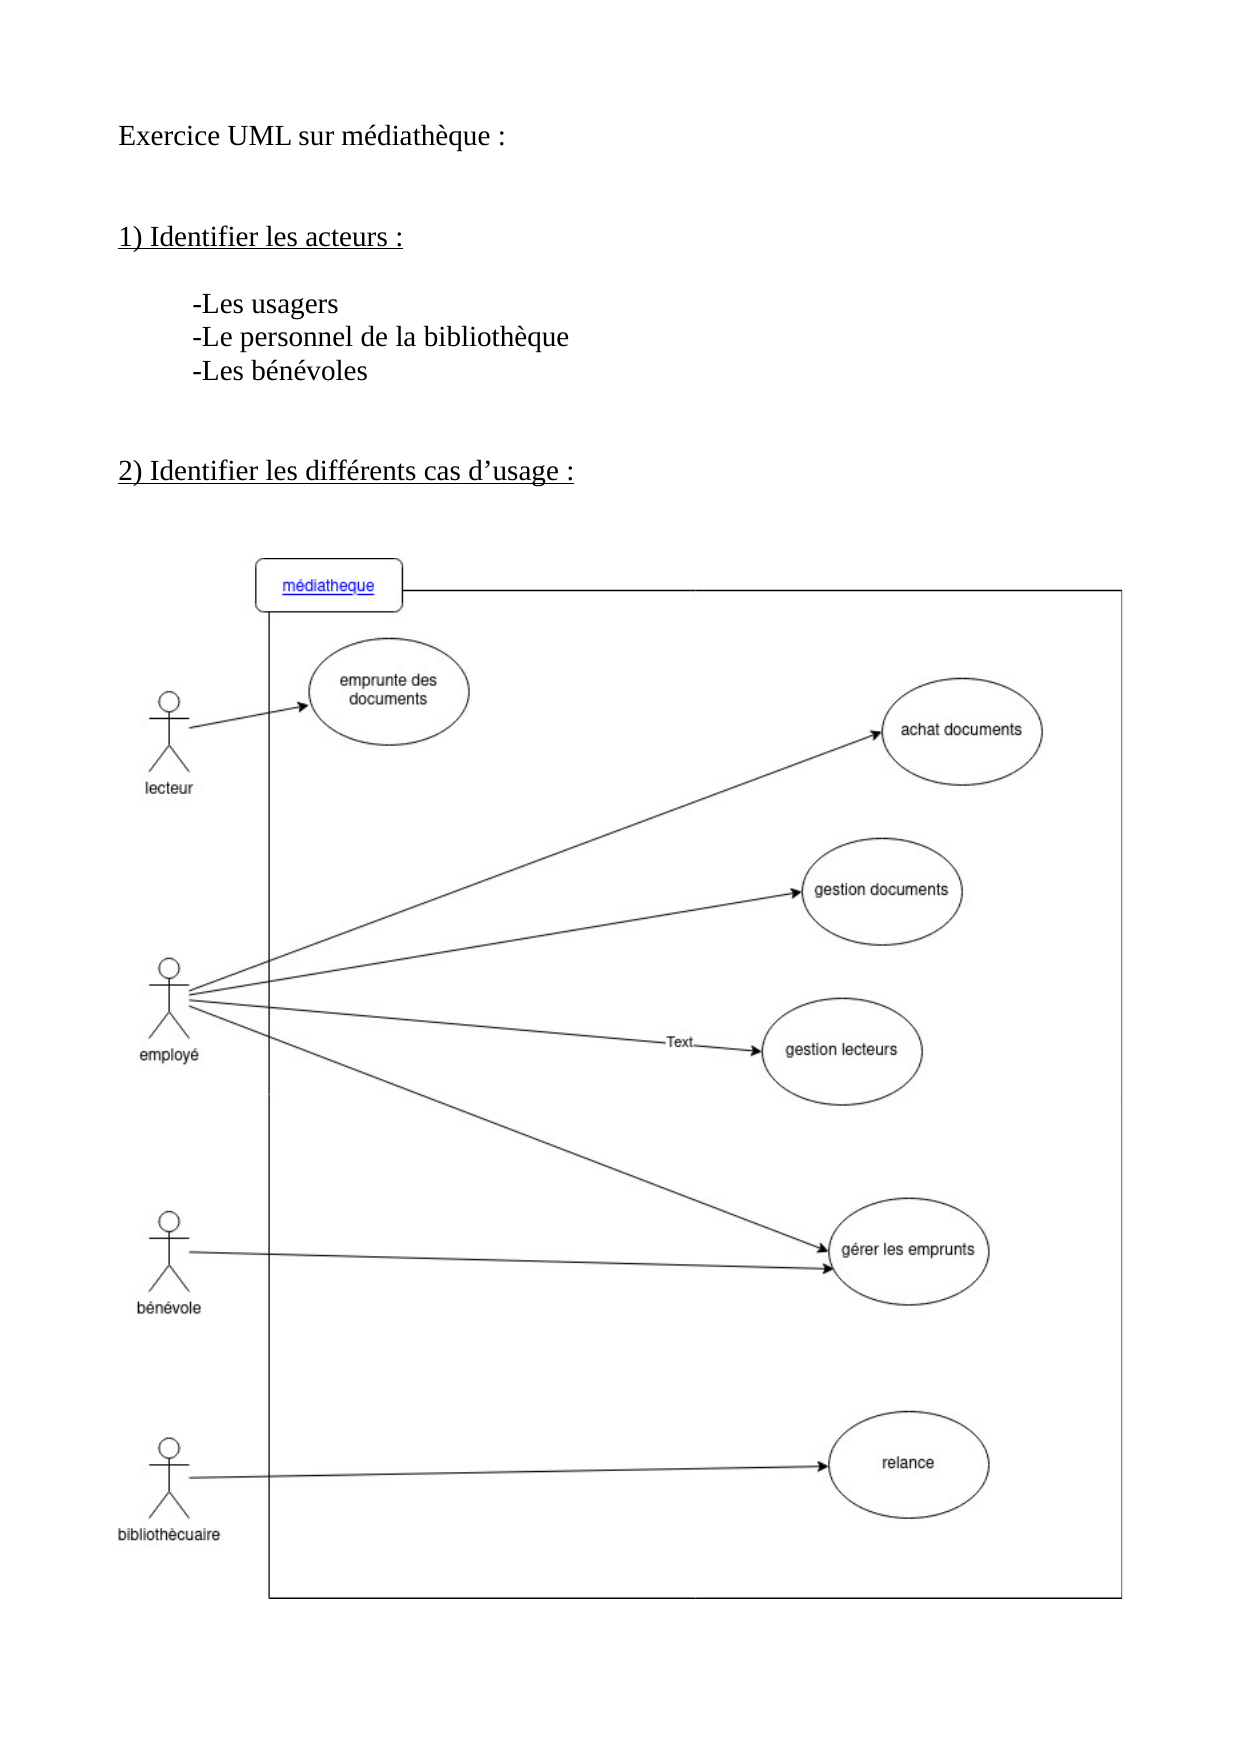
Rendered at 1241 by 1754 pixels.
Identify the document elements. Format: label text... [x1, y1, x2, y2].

text Exercice UML sur médiathèque : [118, 118, 1122, 152]
text 1) Identifier les acteurs : [118, 219, 1122, 252]
text 2) Identifier les différents cas d’usage : [118, 453, 1122, 487]
picture [118, 558, 1123, 1599]
text -Les bénévoles [118, 353, 1122, 386]
text -Les usagers [118, 286, 1122, 319]
text -Le personnel de la bibliothèque [118, 319, 1122, 353]
